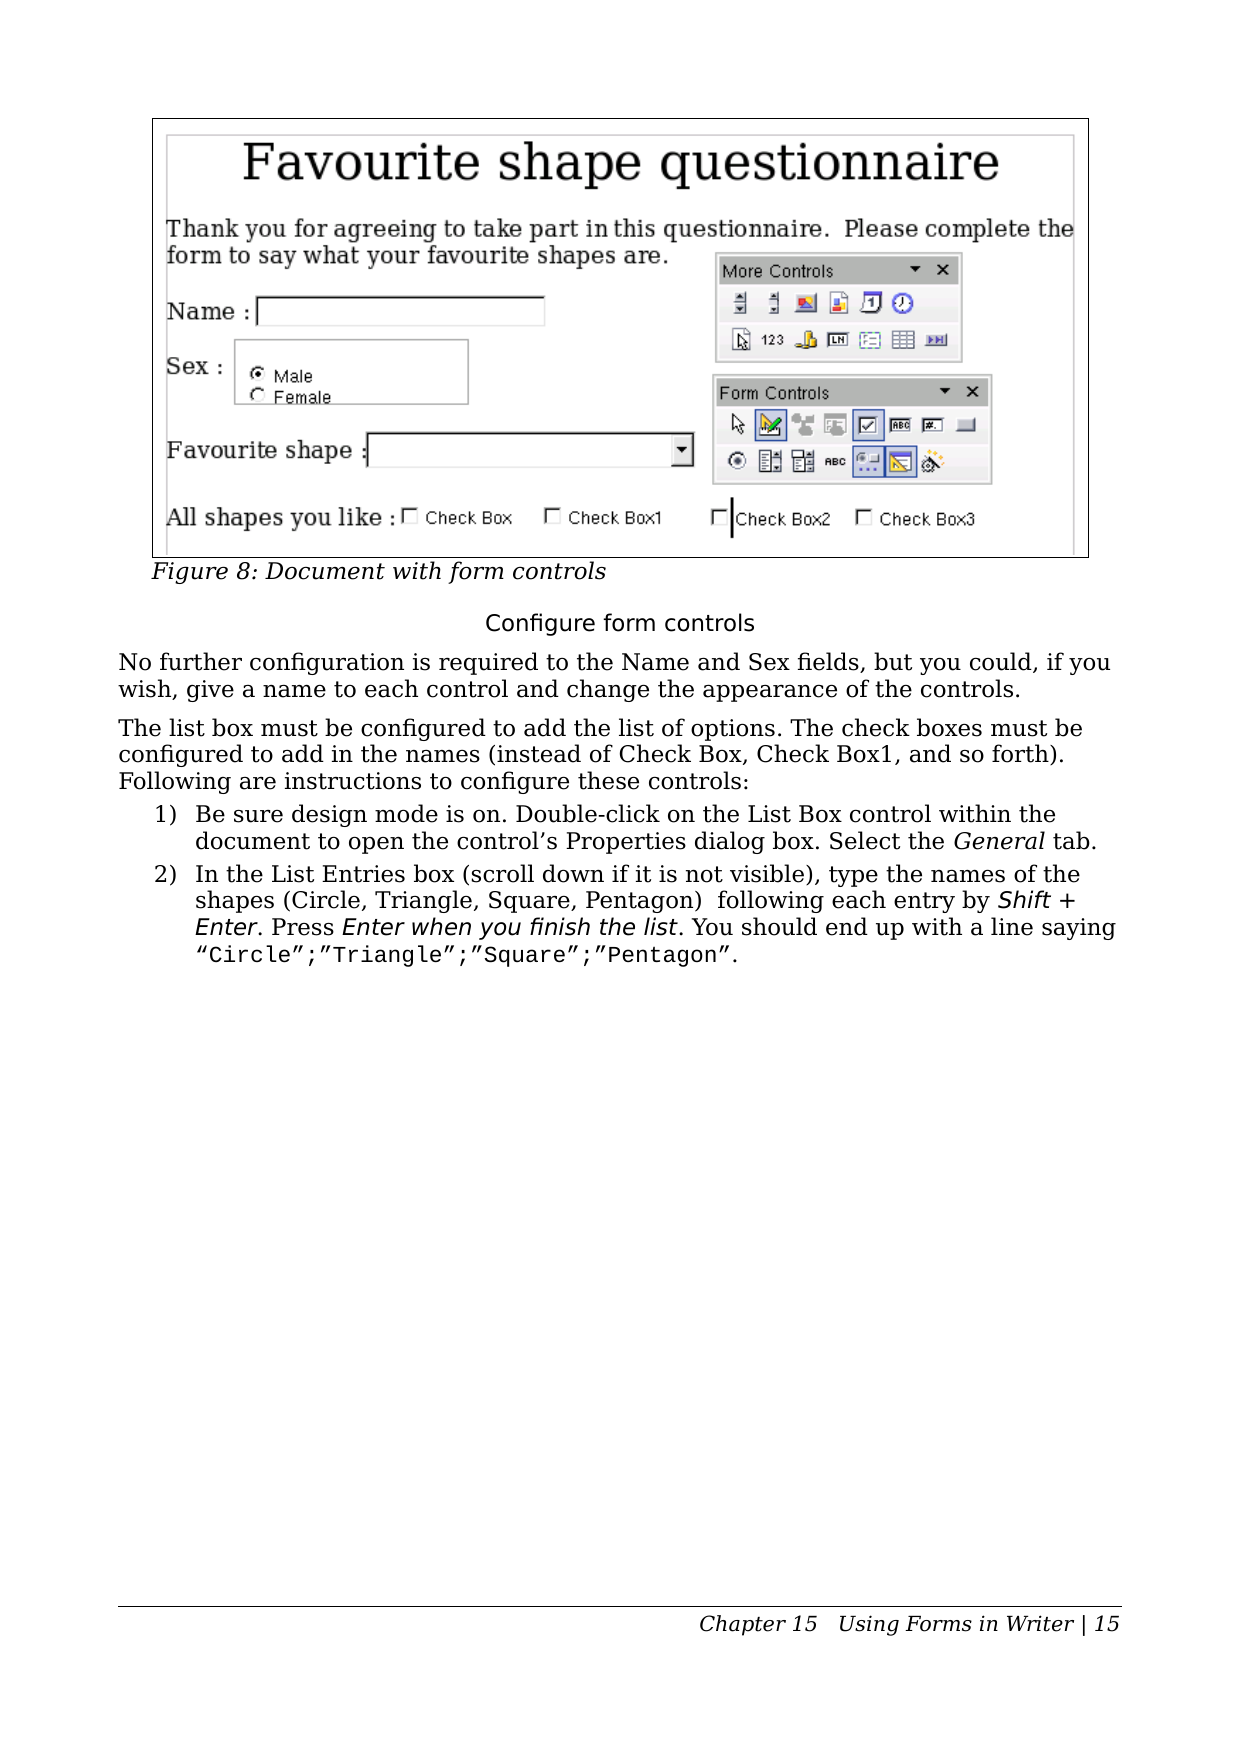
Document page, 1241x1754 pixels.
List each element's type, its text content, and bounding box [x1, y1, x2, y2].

text Configure form controls [118, 610, 1122, 637]
picture [155, 122, 1085, 555]
list In the List Entries box (scroll down if it is not visible), type the names of the shapes (Circle, Triangle, Square, Pentagon) following each entry by Shift + Enter. Press Enter when you finish the list. You should end up with a line saying “Circle”;”Triangle”;”Square”;”Pentagon”. [177, 861, 1122, 969]
list Be sure design mode is on. Double-click on the List Box control within the document to open the control’s Properties dialog box. Select the General tab. [177, 801, 1122, 855]
text No further configuration is required to the Name and Sex fields, but you could, if you wish, give a name to each control and change the appearance of the controls. [118, 649, 1122, 702]
text [153, 119, 1088, 557]
list The list box must be configured to add the list of options. The check boxes must be configured to add in the names (instead of Check Box, Check Box1, and so forth). Following are instructions to configure these controls: [118, 715, 1122, 795]
text Figure 8: Document with form controls [152, 558, 1089, 585]
